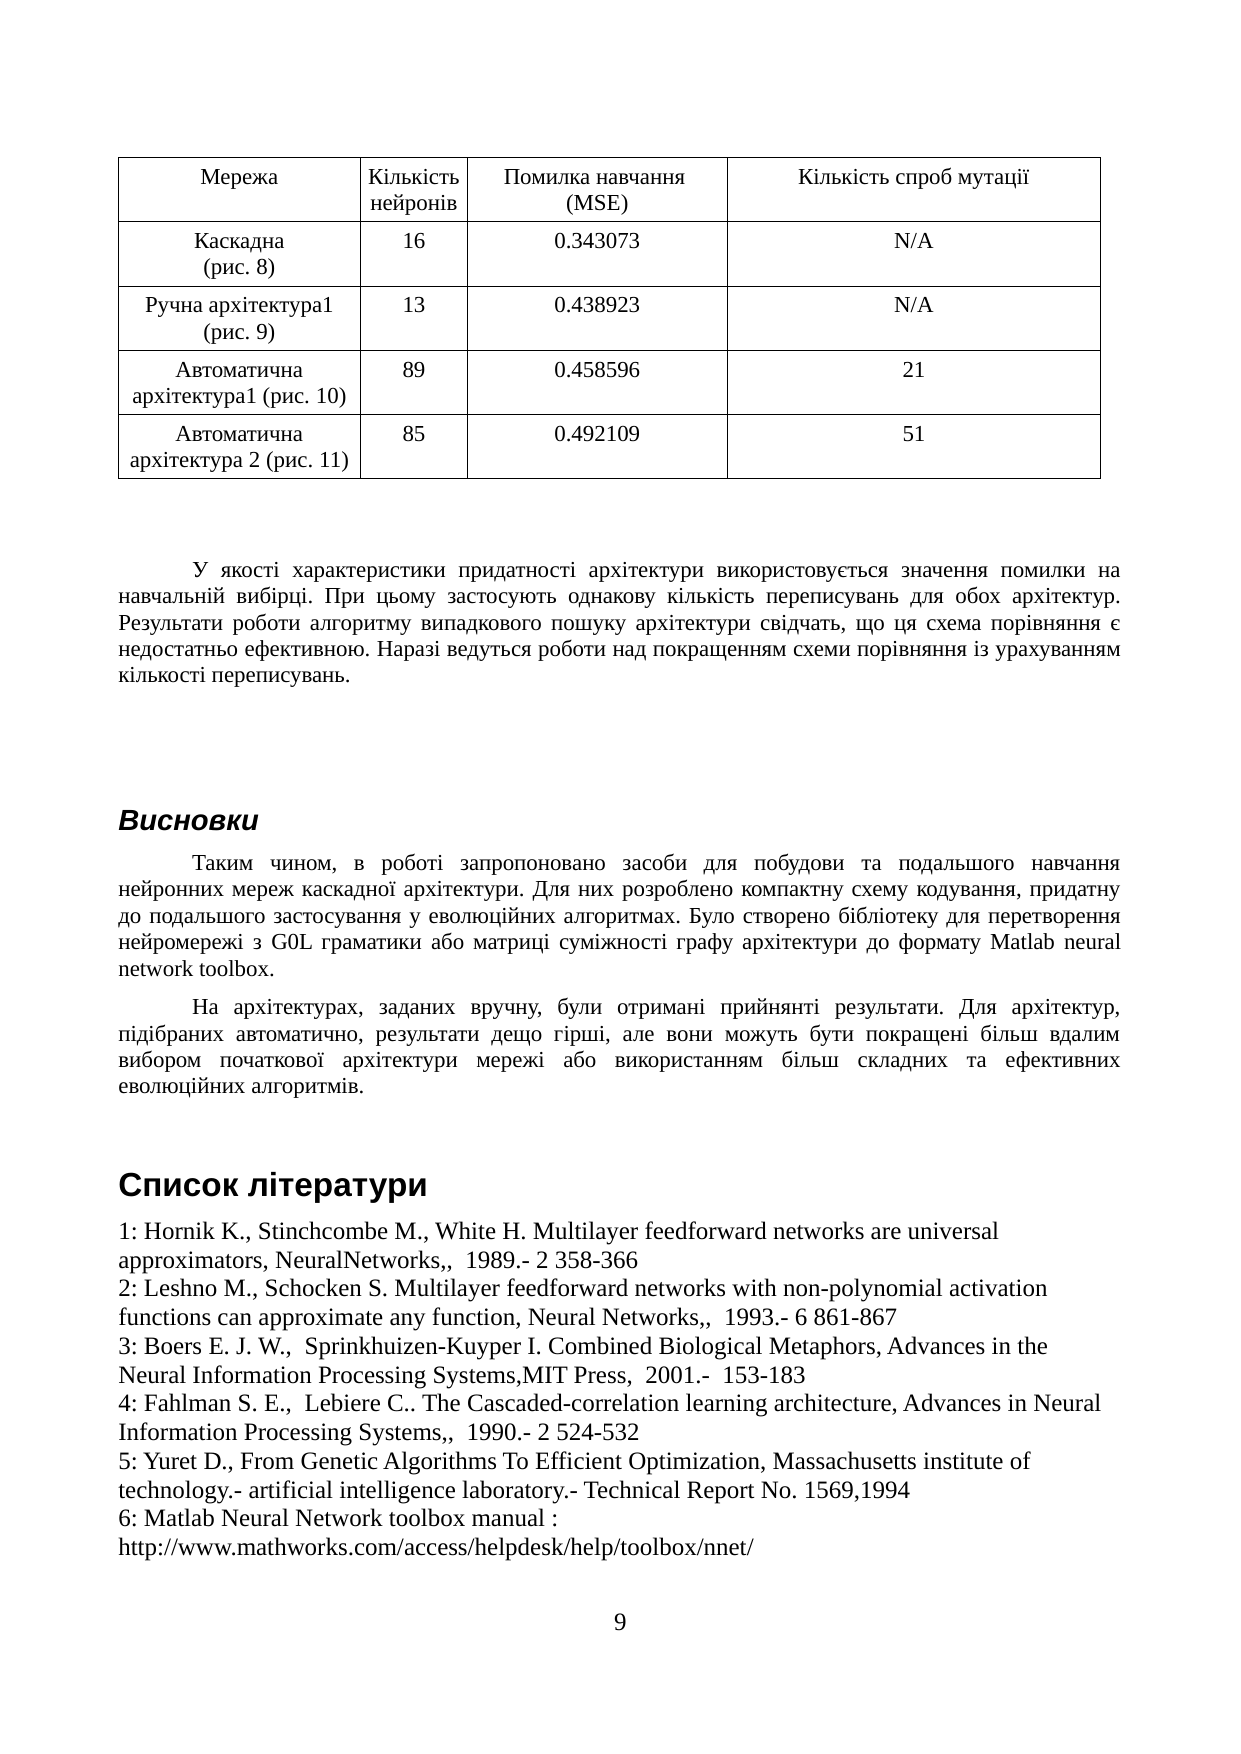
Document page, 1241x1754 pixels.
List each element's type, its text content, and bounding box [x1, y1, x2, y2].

table_header Мережа [119, 158, 360, 221]
table_cell 0.458596 [468, 351, 727, 414]
table_cell 13 [361, 287, 467, 350]
table_cell Автоматична архітектура1 (рис. 10) [119, 351, 360, 414]
table_header Кількість спроб мутації [728, 158, 1100, 221]
text 6: Matlab Neural Network toolbox manual : http://www.mathworks.com/access/helpdesk/help/toolbox/nnet/ [118, 1503, 1122, 1561]
table_cell Автоматична архітектура 2 (рис. 11) [119, 415, 360, 478]
table_cell 85 [361, 415, 467, 478]
table_cell 0.343073 [468, 222, 727, 286]
text 2: Leshno M., Schocken S. Multilayer feedforward networks with non-polynomial activation functions can approximate any function, Neural Networks,, 1993.- 6 861-867 [118, 1273, 1122, 1331]
text 3: Boers E. J. W., Sprinkhuizen-Kuyper I. Combined Biological Metaphors, Advances in the Neural Information Processing Systems,MIT Press, 2001.- 153-183 [118, 1331, 1122, 1388]
table_cell N/A [728, 222, 1100, 286]
table_header Кількість нейронів [361, 158, 467, 221]
text 1: Hornik K., Stinchcombe M., White H. Multilayer feedforward networks are universal approximators, NeuralNetworks,, 1989.- 2 358-366 [118, 1216, 1122, 1273]
subtitle Список літератури [118, 1165, 1122, 1203]
text У якості характеристики придатності архітектури використовується значення помилки на навчальній вибірці. При цьому застосують однакову кількість переписувань для обох архітектур. Результати роботи алгоритму випадкового пошуку архітектури свідчать, що ця схема порівняння є недостатньо ефективною. Наразі ведуться роботи над покращенням схеми порівняння із урахуванням кількості переписувань. [118, 556, 1122, 688]
table_cell 89 [361, 351, 467, 414]
table_cell 0.492109 [468, 415, 727, 478]
text 4: Fahlman S. E., Lebiere C.. The Cascaded-correlation learning architecture, Advances in Neural Information Processing Systems,, 1990.- 2 524-532 [118, 1388, 1122, 1446]
table_cell 21 [728, 351, 1100, 414]
table_cell 0.438923 [468, 287, 727, 350]
table_header Помилка навчання (MSE) [468, 158, 727, 221]
table_cell N/A [728, 287, 1100, 350]
table_cell Каскадна (рис. 8) [119, 222, 360, 286]
text 5: Yuret D., From Genetic Algorithms To Efficient Optimization, Massachusetts institute of technology.- artificial intelligence laboratory.- Technical Report No. 1569,1994 [118, 1446, 1122, 1503]
text Таким чином, в роботі запропоновано засоби для побудови та подальшого навчання нейронних мереж каскадної архітектури. Для них розроблено компактну схему кодування, придатну до подальшого застосування у еволюційних алгоритмах. Було створено бібліотеку для перетворення нейромережі з G0L граматики або матриці суміжності графу архітектури до формату Matlab neural network toolbox. [118, 849, 1122, 981]
text На архітектурах, заданих вручну, були отримані прийнянті результати. Для архітектур, підібраних автоматично, результати дещо гірші, але вони можуть бути покращені більш вдалим вибором початкової архітектури мережі або використанням більш складних та ефективних еволюційних алгоритмів. [118, 993, 1122, 1099]
table_cell 51 [728, 415, 1100, 478]
table_cell Ручна архітектура1 (рис. 9) [119, 287, 360, 350]
subtitle Висновки [118, 803, 1122, 837]
table_cell 16 [361, 222, 467, 286]
